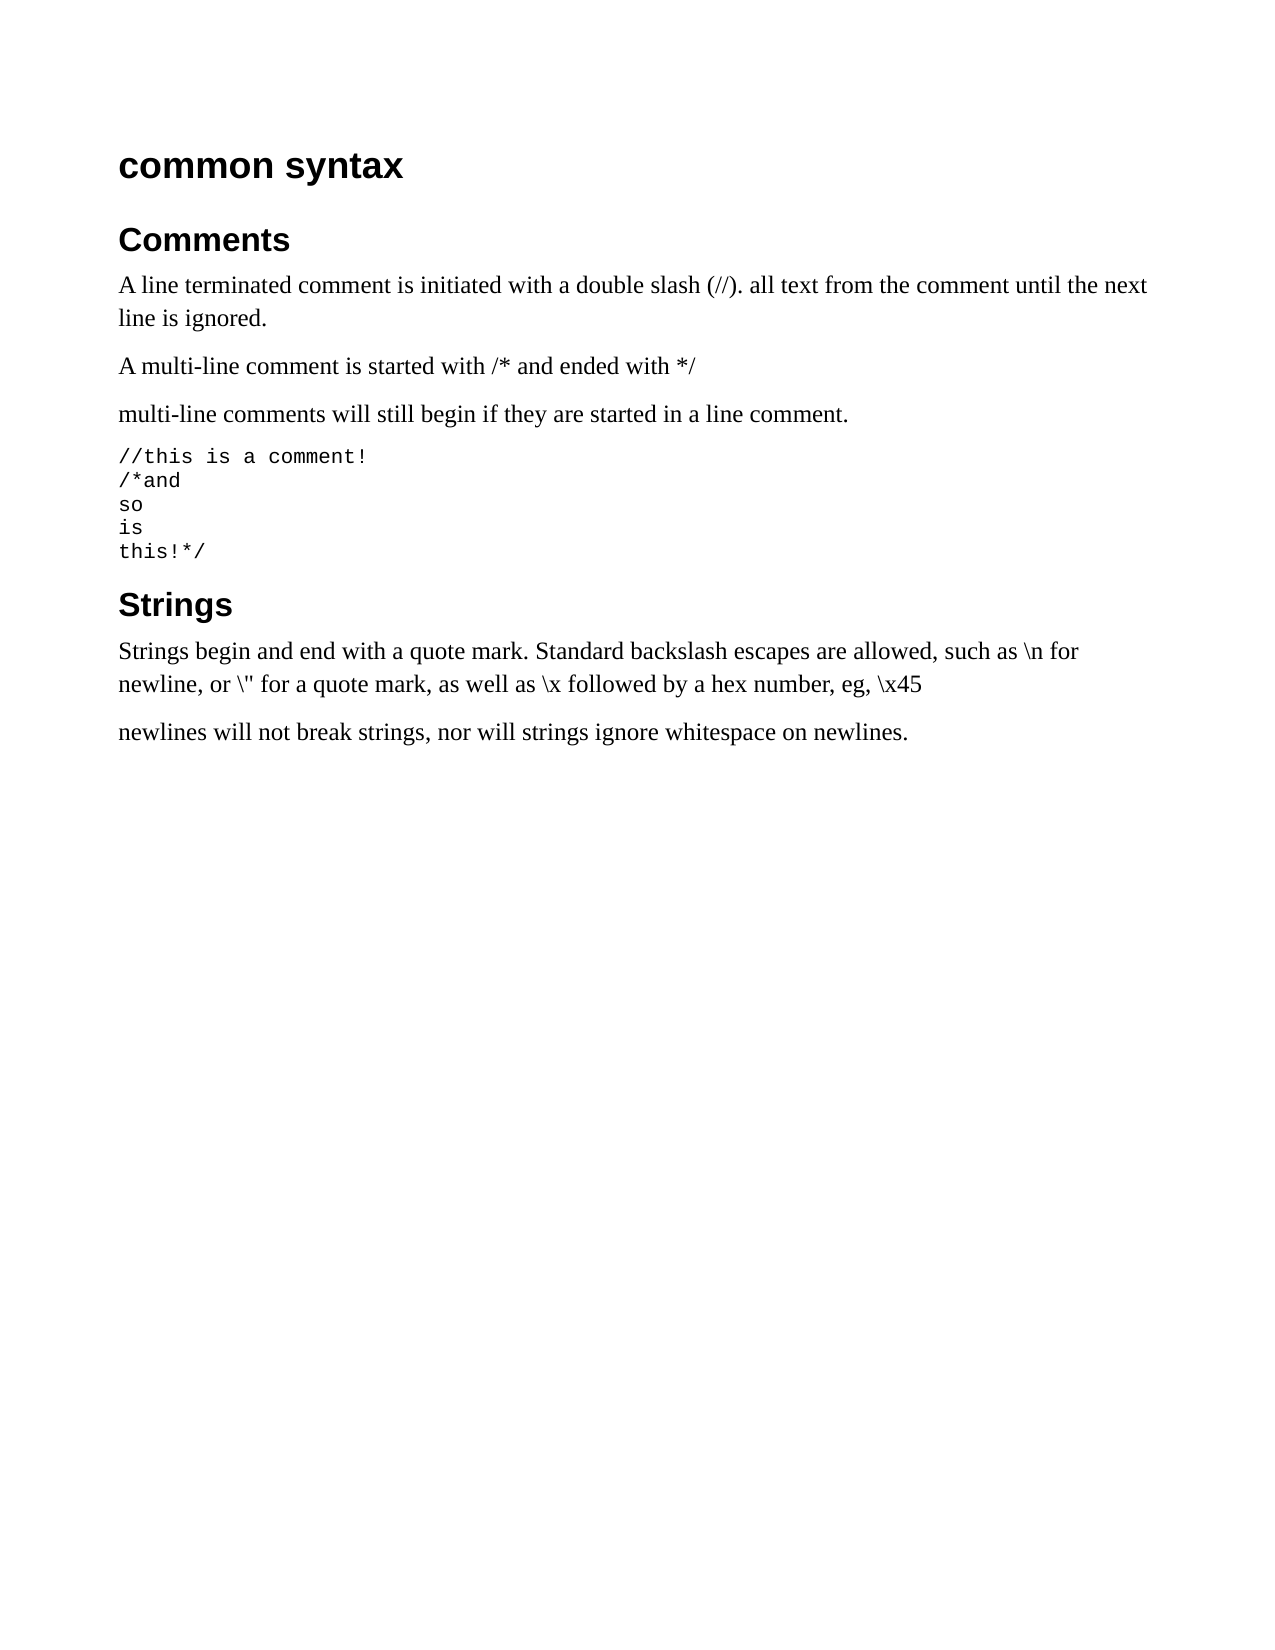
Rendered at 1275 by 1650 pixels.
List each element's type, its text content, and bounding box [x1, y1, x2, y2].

text Strings begin and end with a quote mark. Standard backslash escapes are allowed, such as \n for newline, or \" for a quote mark, as well as \x followed by a hex number, eg, \x45 [118, 636, 1157, 698]
text multi-line comments will still begin if they are started in a line comment. [118, 399, 1157, 427]
text A multi-line comment is started with /* and ended with */ [118, 351, 1157, 380]
text newlines will not break strings, nor will strings ignore whitespace on newlines. [118, 717, 1157, 746]
text /*and [118, 470, 1157, 494]
text this!*/ [118, 541, 1157, 564]
subtitle Comments [118, 219, 1157, 258]
text A line terminated comment is initiated with a double slash (//). all text from the comment until the next line is ignored. [118, 271, 1157, 332]
text is [118, 517, 1157, 541]
text so [118, 494, 1157, 517]
subtitle Strings [118, 585, 1157, 624]
text //this is a comment! [118, 446, 1157, 470]
subtitle common syntax [118, 143, 1157, 186]
